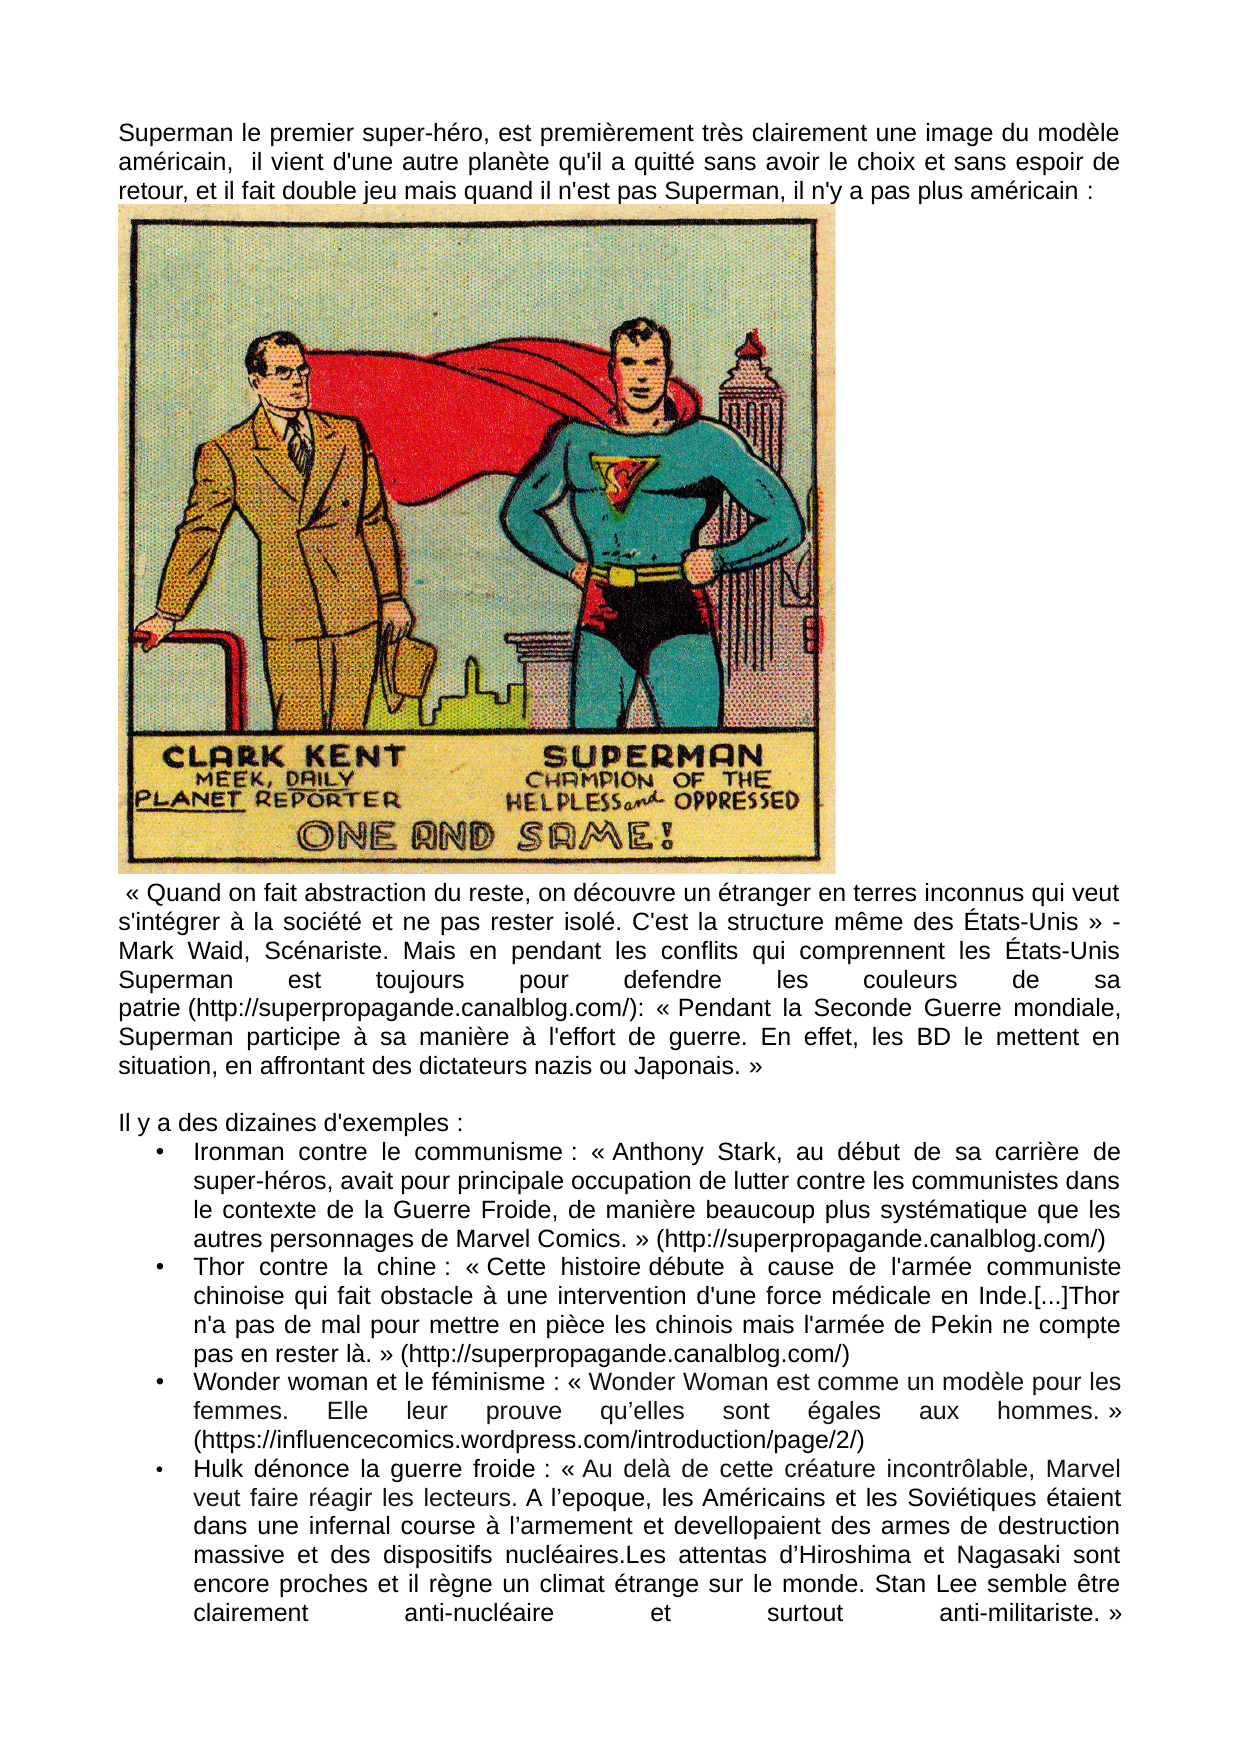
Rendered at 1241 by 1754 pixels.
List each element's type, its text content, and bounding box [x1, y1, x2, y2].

list Ironman contre le communisme : « Anthony Stark, au début de sa carrière de super-héros, avait pour principale occupation de lutter contre les communistes dans le contexte de la Guerre Froide, de manière beaucoup plus systématique que les autres personnages de Marvel Comics. » (http://superpropagande.canalblog.com/) [156, 1137, 1122, 1252]
text Il y a des dizaines d'exemples : [118, 1108, 1122, 1137]
picture [118, 204, 836, 874]
list Wonder woman et le féminisme : « Wonder Woman est comme un modèle pour les femmes. Elle leur prouve qu’elles sont égales aux hommes. » (https://influencecomics.wordpress.com/introduction/page/2/) [156, 1367, 1122, 1454]
text « Quand on fait abstraction du reste, on découvre un étranger en terres inconnus qui veut s'intégrer à la société et ne pas rester isolé. C'est la structure même des États-Unis » - Mark Waid, Scénariste. Mais en pendant les conflits qui comprennent les États-Unis Superman est toujours pour defendre les couleurs de sa patrie (http://superpropagande.canalblog.com/): « Pendant la Seconde Guerre mondiale, Superman participe à sa manière à l'effort de guerre. En effet, les BD le mettent en situation, en affrontant des dictateurs nazis ou Japonais. » [118, 878, 1122, 1080]
list Hulk dénonce la guerre froide : « Au delà de cette créature incontrôlable, Marvel veut faire réagir les lecteurs. A l’epoque, les Américains et les Soviétiques étaient dans une infernal course à l’armement et devellopaient des armes de destruction massive et des dispositifs nucléaires.Les attentas d’Hiroshima et Nagasaki sont encore proches et il règne un climat étrange sur le monde. Stan Lee semble être clairement anti-nucléaire et surtout anti-militariste. » [156, 1454, 1122, 1626]
list Thor contre la chine : « Cette histoire débute à cause de l'armée communiste chinoise qui fait obstacle à une intervention d'une force médicale en Inde.[...]Thor n'a pas de mal pour mettre en pièce les chinois mais l'armée de Pekin ne compte pas en rester là. » (http://superpropagande.canalblog.com/) [156, 1252, 1122, 1367]
text Superman le premier super-héro, est premièrement très clairement une image du modèle américain, il vient d'une autre planète qu'il a quitté sans avoir le choix et sans espoir de retour, et il fait double jeu mais quand il n'est pas Superman, il n'y a pas plus américain : [118, 118, 1122, 204]
